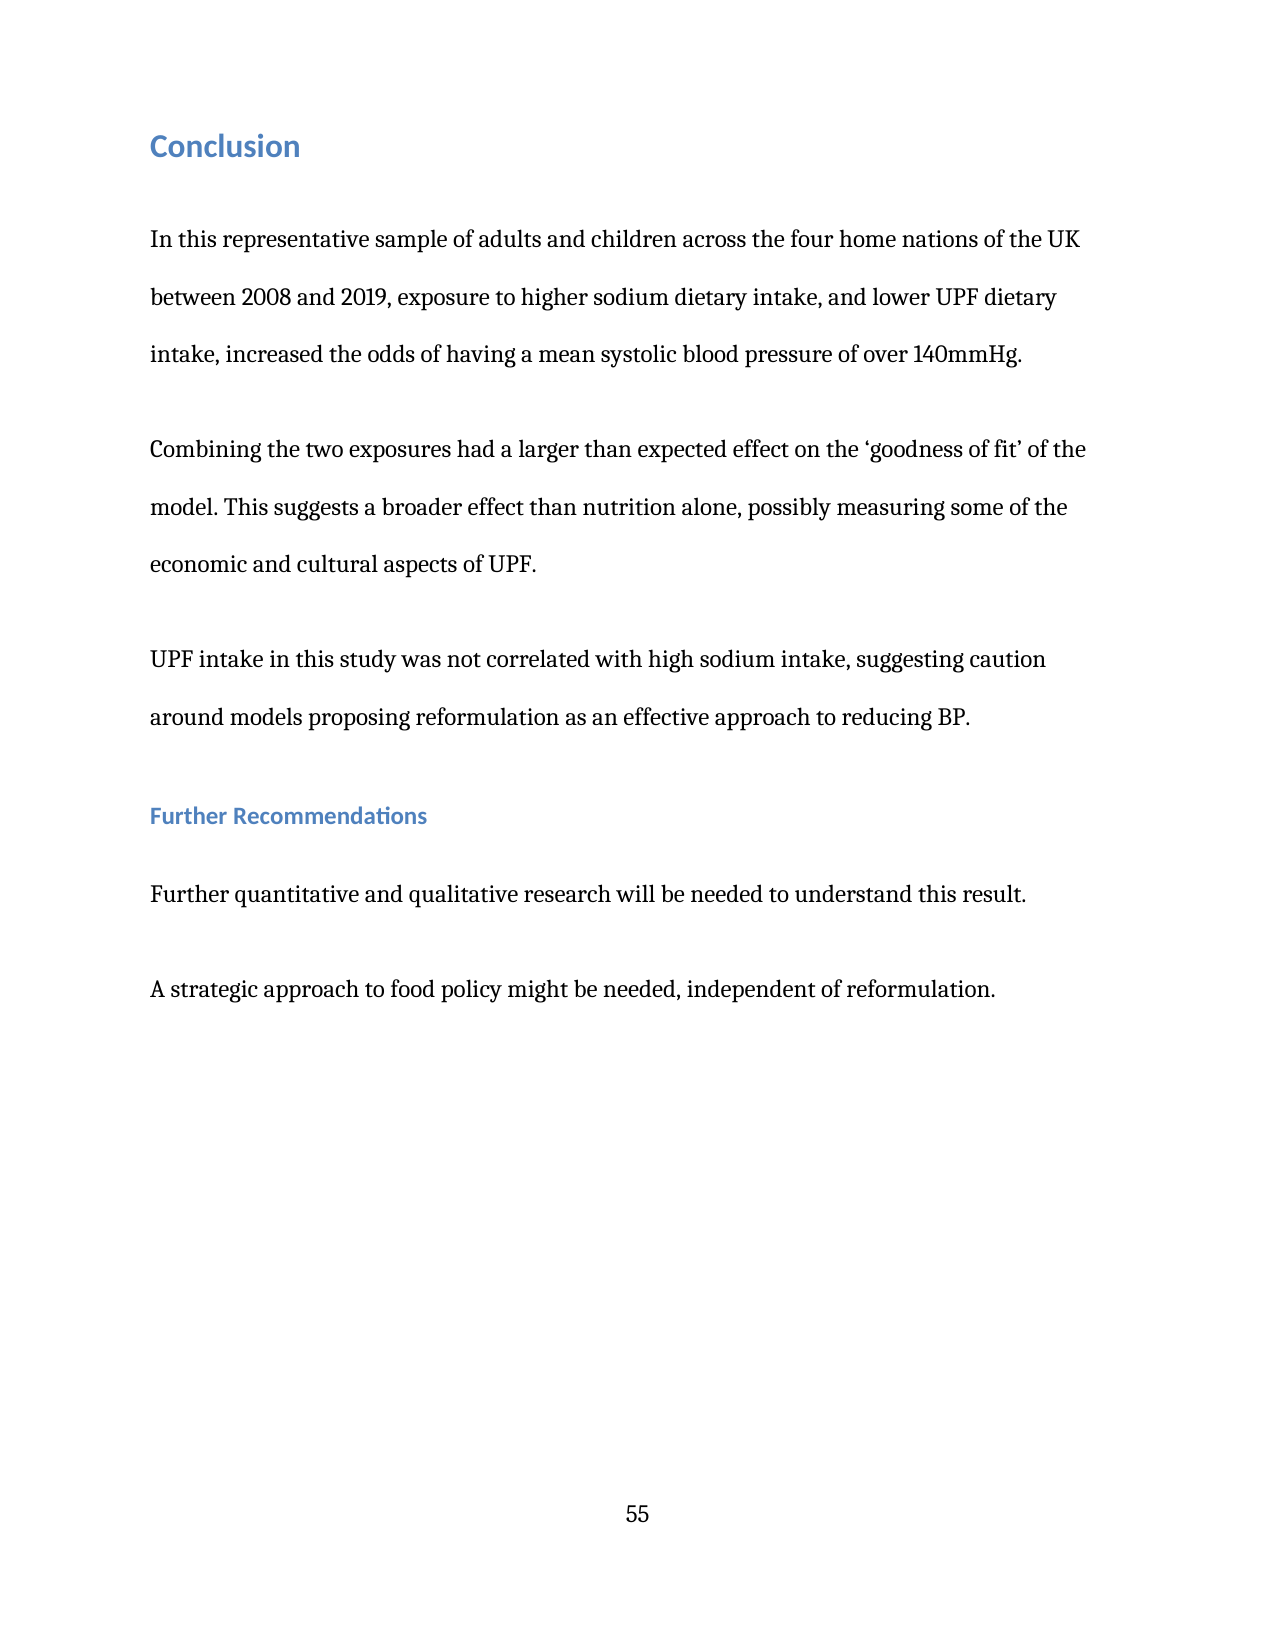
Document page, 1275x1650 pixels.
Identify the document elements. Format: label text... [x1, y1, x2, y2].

text Further quantitative and qualitative research will be needed to understand this result. [150, 879, 1125, 908]
text In this representative sample of adults and children across the four home nations of the UK between 2008 and 2019, exposure to higher sodium dietary intake, and lower UPF dietary intake, increased the odds of having a mean systolic blood pressure of over 140mmHg. [150, 225, 1125, 369]
text UPF intake in this study was not correlated with high sodium intake, suggesting caution around models proposing reformulation as an effective approach to reducing BP. [150, 645, 1125, 731]
subtitle Further Recommendations [150, 800, 1125, 830]
subtitle Conclusion [150, 125, 1125, 166]
text Combining the two exposures had a larger than expected effect on the ‘goodness of fit’ of the model. This suggests a broader effect than nutrition alone, possibly measuring some of the economic and cultural aspects of UPF. [150, 435, 1125, 579]
text A strategic approach to food policy might be needed, independent of reformulation. [150, 974, 1125, 1003]
